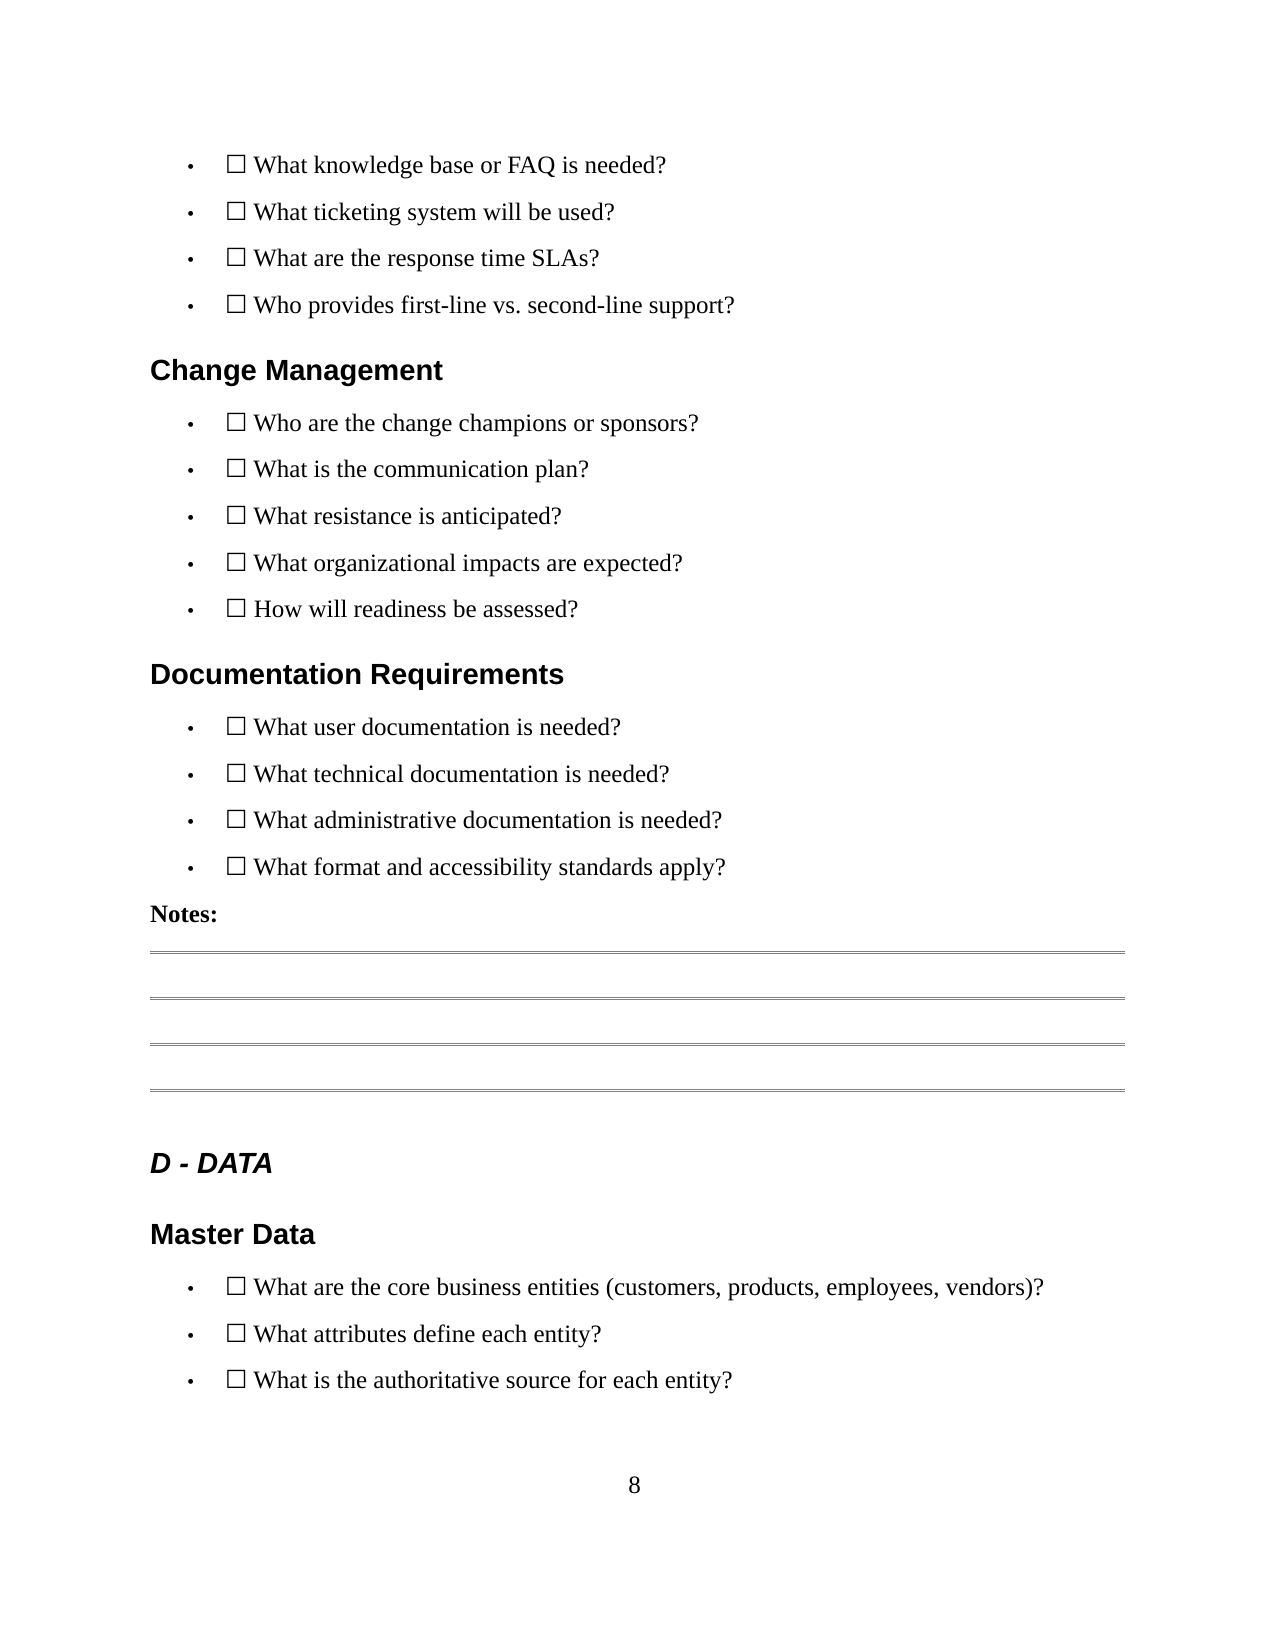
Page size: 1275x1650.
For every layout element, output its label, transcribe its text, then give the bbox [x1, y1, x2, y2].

list ☐ What technical documentation is needed? [187, 759, 1125, 787]
list ☐ What administrative documentation is needed? [187, 805, 1125, 834]
list ☐ What are the core business entities (customers, products, employees, vendors)? [187, 1272, 1125, 1301]
list ☐ Who are the change champions or sponsors? [187, 408, 1125, 436]
list ☐ What organizational impacts are expected? [187, 548, 1125, 576]
subtitle Documentation Requirements [150, 657, 1125, 691]
list ☐ Who provides first-line vs. second-line support? [187, 290, 1125, 319]
subtitle Master Data [150, 1217, 1125, 1251]
list ☐ How will readiness be assessed? [187, 594, 1125, 623]
list ☐ What user documentation is needed? [187, 712, 1125, 741]
list ☐ What are the response time SLAs? [187, 243, 1125, 272]
list ☐ What format and accessibility standards apply? [187, 852, 1125, 881]
list ☐ What ticketing system will be used? [187, 197, 1125, 225]
list ☐ What resistance is anticipated? [187, 501, 1125, 530]
list ☐ What is the authoritative source for each entity? [187, 1365, 1125, 1394]
text Notes: [150, 899, 1125, 927]
subtitle Change Management [150, 353, 1125, 386]
list ☐ What attributes define each entity? [187, 1319, 1125, 1347]
list ☐ What is the communication plan? [187, 454, 1125, 483]
subtitle D - DATA [150, 1146, 1125, 1179]
list ☐ What knowledge base or FAQ is needed? [187, 150, 1125, 179]
